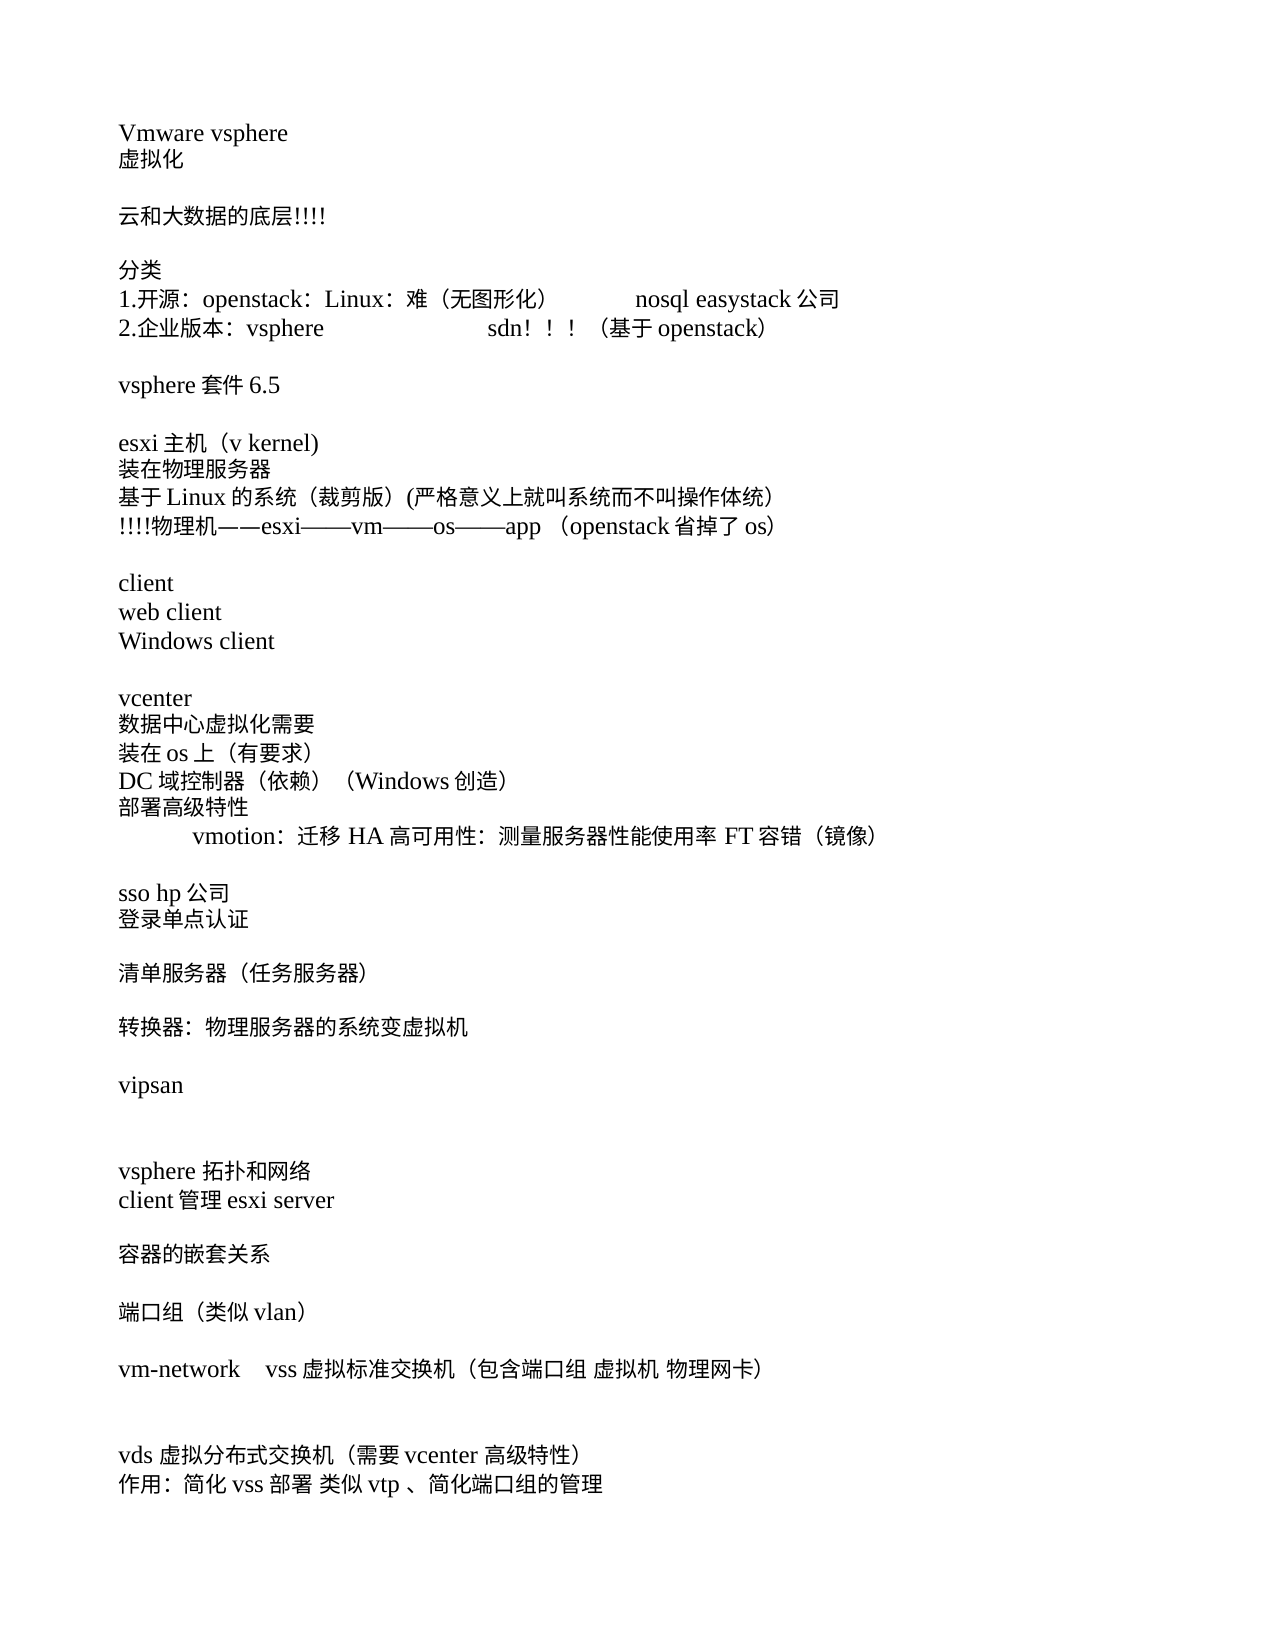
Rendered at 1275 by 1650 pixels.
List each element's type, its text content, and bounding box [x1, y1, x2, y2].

text client管理esxi server [118, 1185, 1157, 1213]
text web client [118, 597, 1157, 626]
text vds 虚拟分布式交换机（需要vcenter 高级特性） [118, 1440, 1157, 1469]
text vsphere套件6.5 [118, 370, 1157, 399]
text 清单服务器（任务服务器） [118, 961, 1157, 987]
text DC域控制器（依赖）（Windows创造） [118, 766, 1157, 795]
text 云和大数据的底层!!!! [118, 201, 1157, 230]
text vmotion：迁移 HA高可用性：测量服务器性能使用率 FT容错（镜像） [118, 821, 1157, 849]
text vipsan [118, 1070, 1157, 1098]
text 装在os上（有要求） [118, 738, 1157, 766]
text vsphere 拓扑和网络 [118, 1156, 1157, 1185]
text client [118, 568, 1157, 597]
text !!!!物理机——esxi——vm——os——app （openstack省掉了os） [118, 511, 1157, 540]
text esxi主机（v kernel) [118, 428, 1157, 457]
text 分类 [118, 259, 1157, 284]
text 作用：简化vss部署 类似vtp 、简化端口组的管理 [118, 1469, 1157, 1498]
text 登录单点认证 [118, 907, 1157, 932]
text Vmware vsphere [118, 118, 1157, 147]
text vcenter [118, 683, 1157, 712]
text 端口组（类似vlan） [118, 1297, 1157, 1325]
text 虚拟化 [118, 147, 1157, 172]
text 容器的嵌套关系 [118, 1242, 1157, 1268]
text Windows client [118, 626, 1157, 655]
text 转换器：物理服务器的系统变虚拟机 [118, 1016, 1157, 1041]
text sso hp公司 [118, 878, 1157, 907]
text 数据中心虚拟化需要 [118, 712, 1157, 738]
text 装在物理服务器 [118, 457, 1157, 482]
text 部署高级特性 [118, 795, 1157, 821]
text vm-network vss虚拟标准交换机（包含端口组 虚拟机 物理网卡） [118, 1354, 1157, 1383]
text 1.开源：openstack：Linux：难（无图形化） nosql easystack公司 [118, 284, 1157, 313]
text 2.企业版本：vsphere sdn！！！（基于openstack） [118, 313, 1157, 342]
text 基于Linux的系统（裁剪版）(严格意义上就叫系统而不叫操作体统） [118, 482, 1157, 511]
